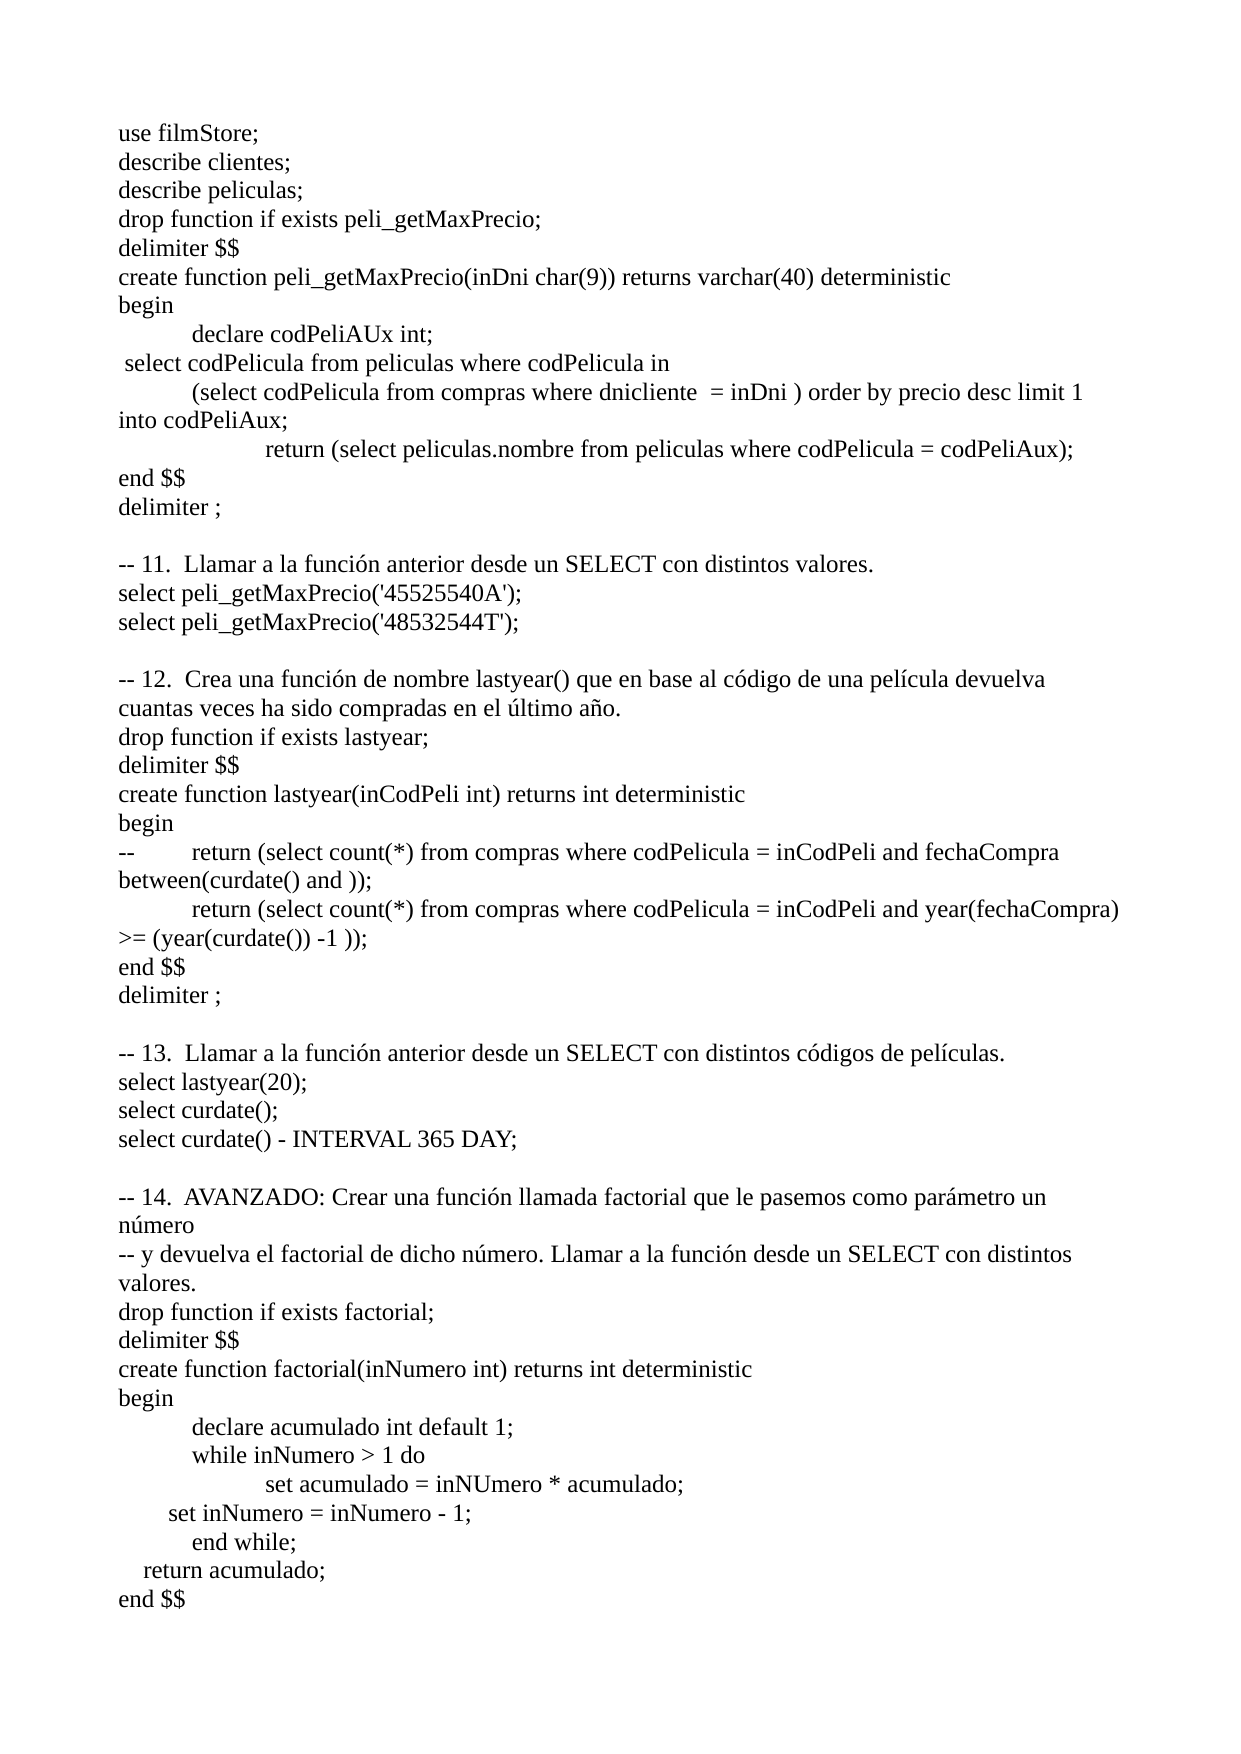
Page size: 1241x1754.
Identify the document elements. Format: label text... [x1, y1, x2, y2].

text declare codPeliAUx int; [118, 319, 1122, 348]
text select curdate(); [118, 1096, 1122, 1124]
text while inNumero > 1 do [118, 1441, 1122, 1469]
text return (select count(*) from compras where codPelicula = inCodPeli and year(fechaCompra) >= (year(curdate()) -1 )); [118, 894, 1122, 952]
text delimiter $$ [118, 751, 1122, 779]
text -- 12. Crea una función de nombre lastyear() que en base al código de una película devuelva cuantas veces ha sido compradas en el último año. [118, 664, 1122, 722]
text return (select peliculas.nombre from peliculas where codPelicula = codPeliAux); [118, 434, 1122, 463]
text select peli_getMaxPrecio('48532544T'); [118, 607, 1122, 636]
text end $$ [118, 1584, 1122, 1613]
text drop function if exists peli_getMaxPrecio; [118, 204, 1122, 233]
text set acumulado = inNUmero * acumulado; [118, 1469, 1122, 1498]
text -- 11. Llamar a la función anterior desde un SELECT con distintos valores. [118, 549, 1122, 578]
text select lastyear(20); [118, 1067, 1122, 1096]
text describe peliculas; [118, 176, 1122, 204]
text begin [118, 808, 1122, 837]
text create function peli_getMaxPrecio(inDni char(9)) returns varchar(40) deterministic [118, 262, 1122, 291]
text drop function if exists lastyear; [118, 722, 1122, 751]
text describe clientes; [118, 147, 1122, 176]
text declare acumulado int default 1; [118, 1412, 1122, 1441]
text begin [118, 291, 1122, 319]
text use filmStore; [118, 118, 1122, 147]
text delimiter ; [118, 492, 1122, 521]
text -- 13. Llamar a la función anterior desde un SELECT con distintos códigos de películas. [118, 1038, 1122, 1067]
text -- y devuelva el factorial de dicho número. Llamar a la función desde un SELECT con distintos valores. [118, 1239, 1122, 1297]
text -- 14. AVANZADO: Crear una función llamada factorial que le pasemos como parámetro un número [118, 1182, 1122, 1239]
text end $$ [118, 463, 1122, 492]
text select codPelicula from peliculas where codPelicula in [118, 348, 1122, 377]
text return acumulado; [118, 1556, 1122, 1584]
text -- return (select count(*) from compras where codPelicula = inCodPeli and fechaCompra between(curdate() and )); [118, 837, 1122, 894]
text begin [118, 1383, 1122, 1412]
text end while; [118, 1527, 1122, 1556]
text create function factorial(inNumero int) returns int deterministic [118, 1354, 1122, 1383]
text (select codPelicula from compras where dnicliente = inDni ) order by precio desc limit 1 into codPeliAux; [118, 377, 1122, 434]
text select curdate() - INTERVAL 365 DAY; [118, 1124, 1122, 1153]
text drop function if exists factorial; [118, 1297, 1122, 1326]
text end $$ [118, 952, 1122, 981]
text create function lastyear(inCodPeli int) returns int deterministic [118, 779, 1122, 808]
text set inNumero = inNumero - 1; [118, 1498, 1122, 1527]
text delimiter $$ [118, 233, 1122, 262]
text delimiter $$ [118, 1326, 1122, 1354]
text delimiter ; [118, 981, 1122, 1009]
text select peli_getMaxPrecio('45525540A'); [118, 578, 1122, 607]
